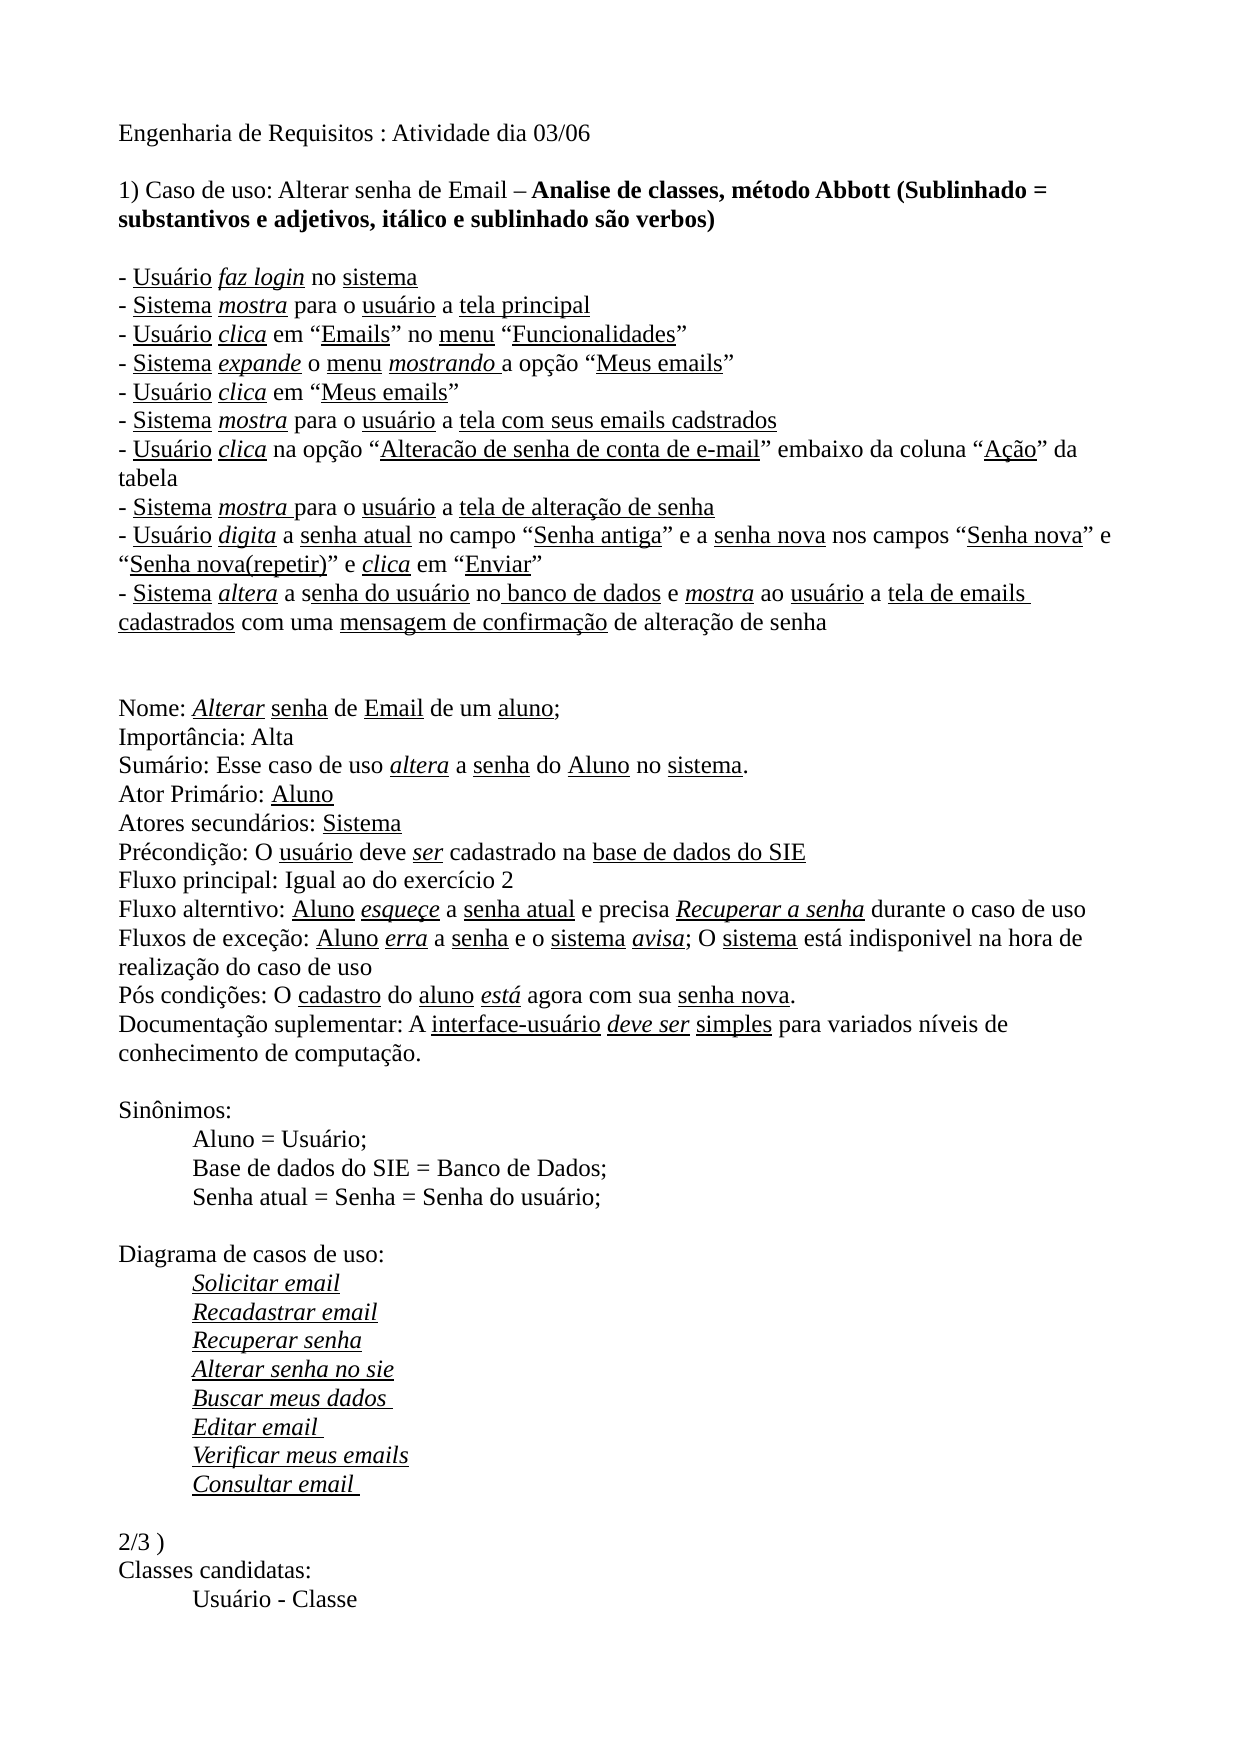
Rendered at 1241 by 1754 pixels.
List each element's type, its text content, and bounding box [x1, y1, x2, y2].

text Pós condições: O cadastro do aluno está agora com sua senha nova. [118, 981, 1122, 1009]
text Consultar email [118, 1469, 1122, 1498]
text Editar email [118, 1412, 1122, 1441]
text Recuperar senha [118, 1326, 1122, 1354]
text Précondição: O usuário deve ser cadastrado na base de dados do SIE [118, 837, 1122, 866]
text Alterar senha no sie [118, 1354, 1122, 1383]
text Solicitar email [118, 1268, 1122, 1297]
text 2/3 ) [118, 1527, 1122, 1556]
text Importância: Alta [118, 722, 1122, 751]
text 1) Caso de uso: Alterar senha de Email – Analise de classes, método Abbott (Sublinhado = substantivos e adjetivos, itálico e sublinhado são verbos) [118, 176, 1122, 233]
text - Sistema mostra para o usuário a tela principal [118, 291, 1122, 319]
text - Usuário clica em “Meus emails” [118, 377, 1122, 406]
text - Sistema mostra para o usuário a tela de alteração de senha [118, 492, 1122, 521]
text Verificar meus emails [118, 1441, 1122, 1469]
text Buscar meus dados [118, 1383, 1122, 1412]
text - Sistema altera a senha do usuário no banco de dados e mostra ao usuário a tela de emails cadastrados com uma mensagem de confirmação de alteração de senha [118, 578, 1122, 636]
text - Usuário digita a senha atual no campo “Senha antiga” e a senha nova nos campos “Senha nova” e “Senha nova(repetir)” e clica em “Enviar” [118, 521, 1122, 578]
text Sumário: Esse caso de uso altera a senha do Aluno no sistema. [118, 751, 1122, 779]
text Fluxos de exceção: Aluno erra a senha e o sistema avisa; O sistema está indisponivel na hora de realização do caso de uso [118, 923, 1122, 981]
text Documentação suplementar: A interface-usuário deve ser simples para variados níveis de conhecimento de computação. [118, 1009, 1122, 1067]
text Fluxo alterntivo: Aluno esqueçe a senha atual e precisa Recuperar a senha durante o caso de uso [118, 894, 1122, 923]
text Fluxo principal: Igual ao do exercício 2 [118, 866, 1122, 894]
text Atores secundários: Sistema [118, 808, 1122, 837]
text Classes candidatas: [118, 1556, 1122, 1584]
text Diagrama de casos de uso: [118, 1239, 1122, 1268]
text - Usuário faz login no sistema [118, 262, 1122, 291]
text Senha atual = Senha = Senha do usuário; [118, 1182, 1122, 1211]
text Nome: Alterar senha de Email de um aluno; [118, 693, 1122, 722]
text Base de dados do SIE = Banco de Dados; [118, 1153, 1122, 1182]
text - Sistema expande o menu mostrando a opção “Meus emails” [118, 348, 1122, 377]
text - Usuário clica em “Emails” no menu “Funcionalidades” [118, 319, 1122, 348]
text Engenharia de Requisitos : Atividade dia 03/06 [118, 118, 1122, 147]
text Usuário - Classe [118, 1584, 1122, 1613]
text - Sistema mostra para o usuário a tela com seus emails cadstrados [118, 406, 1122, 434]
text Sinônimos: [118, 1096, 1122, 1124]
text - Usuário clica na opção “Alteracão de senha de conta de e-mail” embaixo da coluna “Ação” da tabela [118, 434, 1122, 492]
text Aluno = Usuário; [118, 1124, 1122, 1153]
text Recadastrar email [118, 1297, 1122, 1326]
text Ator Primário: Aluno [118, 779, 1122, 808]
